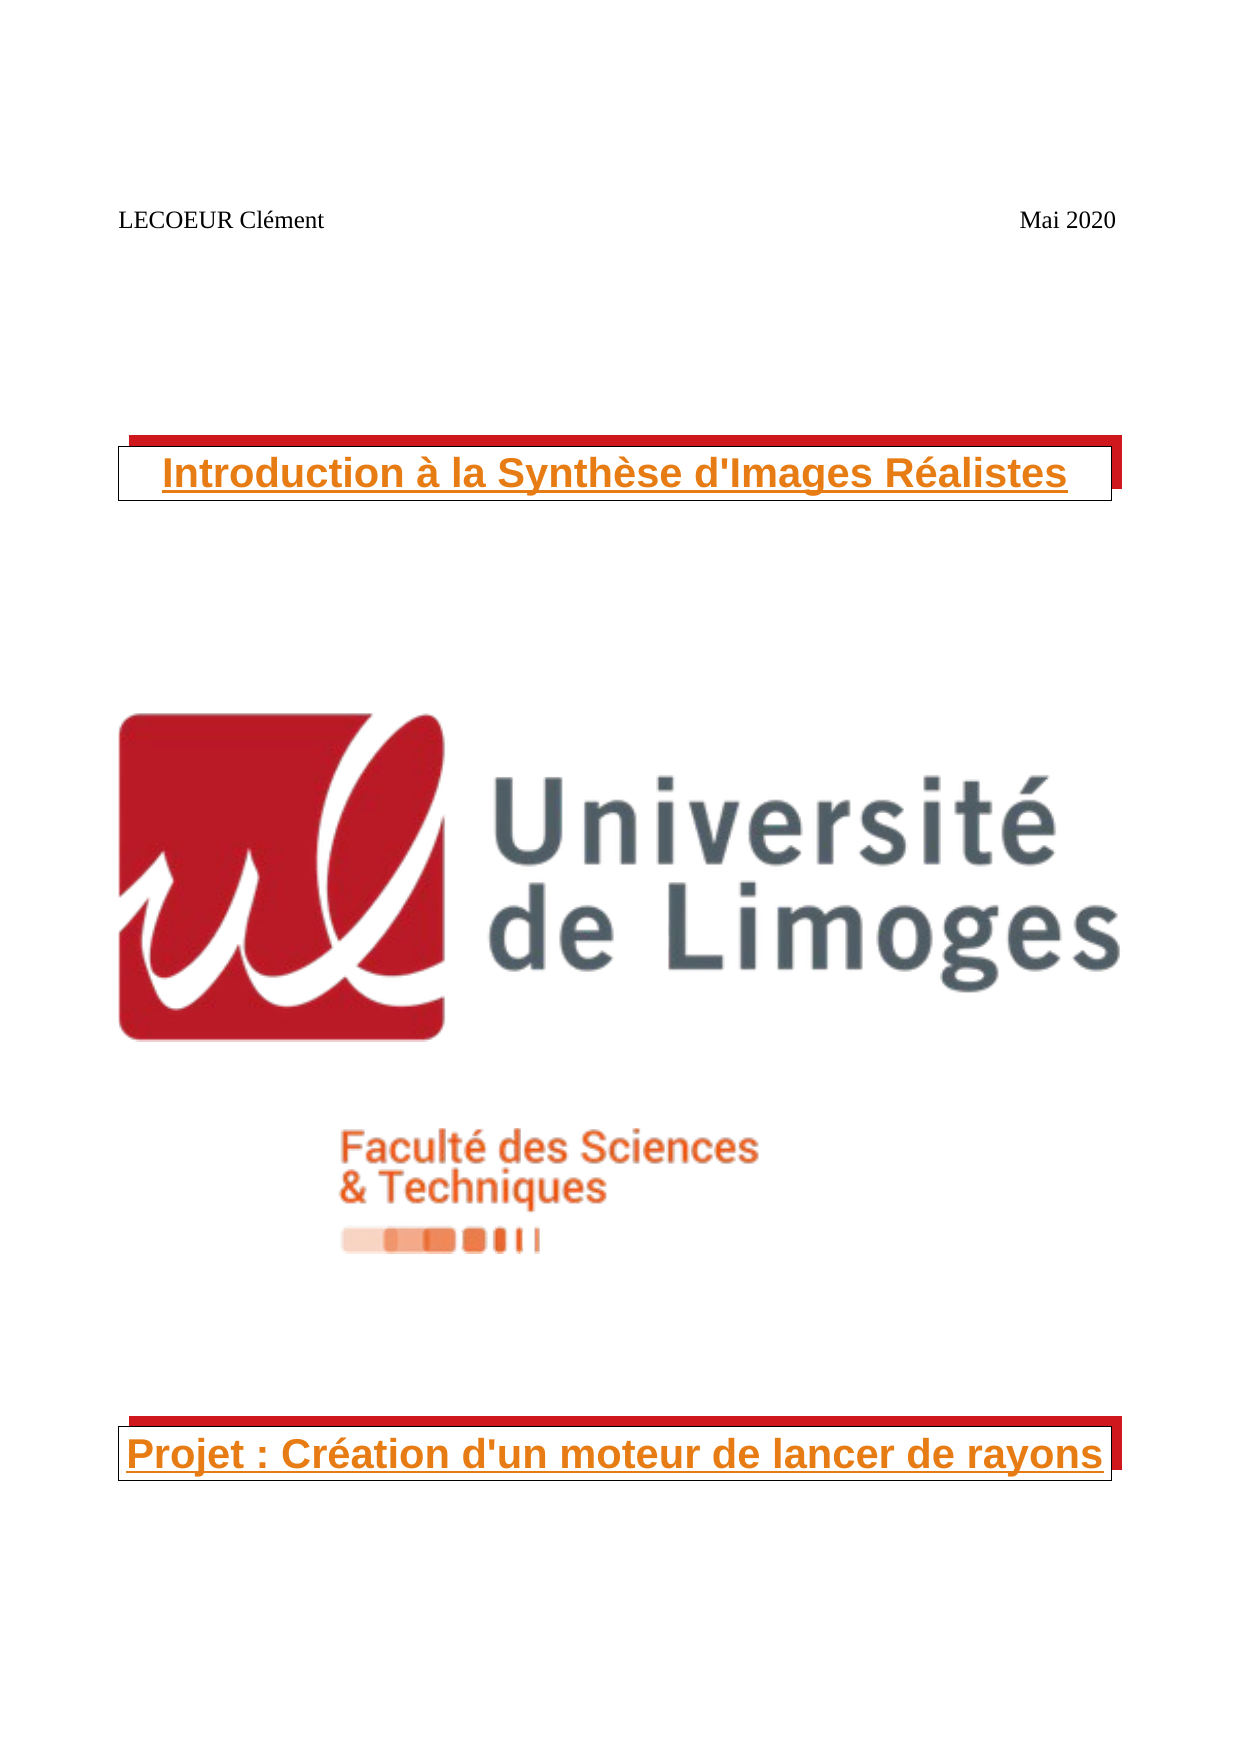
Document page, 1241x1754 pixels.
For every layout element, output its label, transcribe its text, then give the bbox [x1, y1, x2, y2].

picture [323, 1128, 917, 1254]
text Projet : Création d'un moteur de lancer de rayons [119, 1427, 1111, 1480]
picture [118, 712, 1122, 1042]
text Introduction à la Synthèse d'Images Réalistes [119, 447, 1111, 500]
text LECOEUR Clément Mai 2020 [118, 205, 1122, 234]
